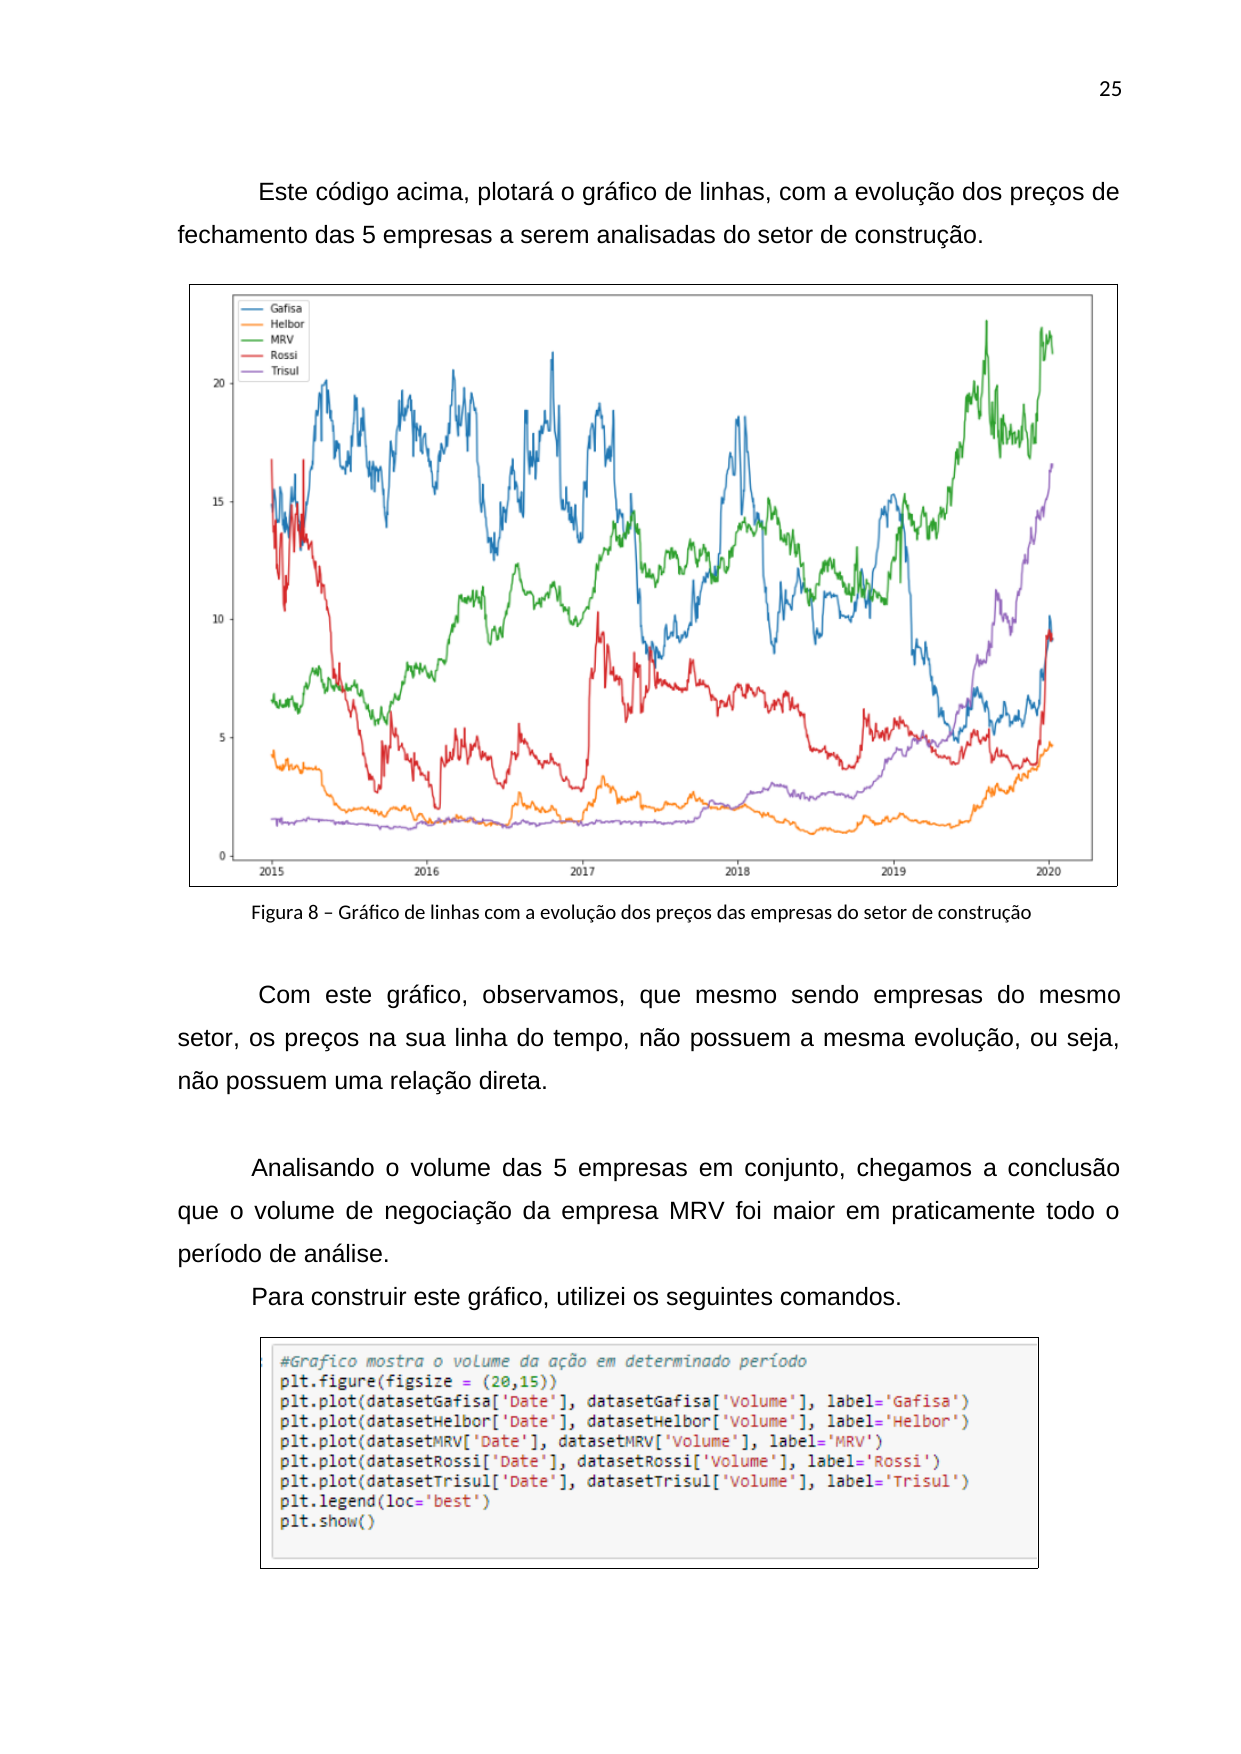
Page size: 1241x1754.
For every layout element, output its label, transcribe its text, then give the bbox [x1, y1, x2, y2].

text Figura 8 – Gráfico de linhas com a evolução dos preços das empresas do setor de construção [177, 263, 1122, 924]
text Analisando o volume das 5 empresas em conjunto, chegamos a conclusão que o volume de negociação da empresa MRV foi maior em praticamente todo o período de análise. [177, 1153, 1122, 1268]
picture [190, 285, 1116, 886]
picture [261, 1338, 1037, 1567]
text Com este gráfico, observamos, que mesmo sendo empresas do mesmo setor, os preços na sua linha do tempo, não possuem a mesma evolução, ou seja, não possuem uma relação direta. [177, 980, 1122, 1095]
text Este código acima, plotará o gráfico de linhas, com a evolução dos preços de fechamento das 5 empresas a serem analisadas do setor de construção. [177, 177, 1122, 249]
text Para construir este gráfico, utilizei os seguintes comandos. [177, 1282, 1122, 1311]
